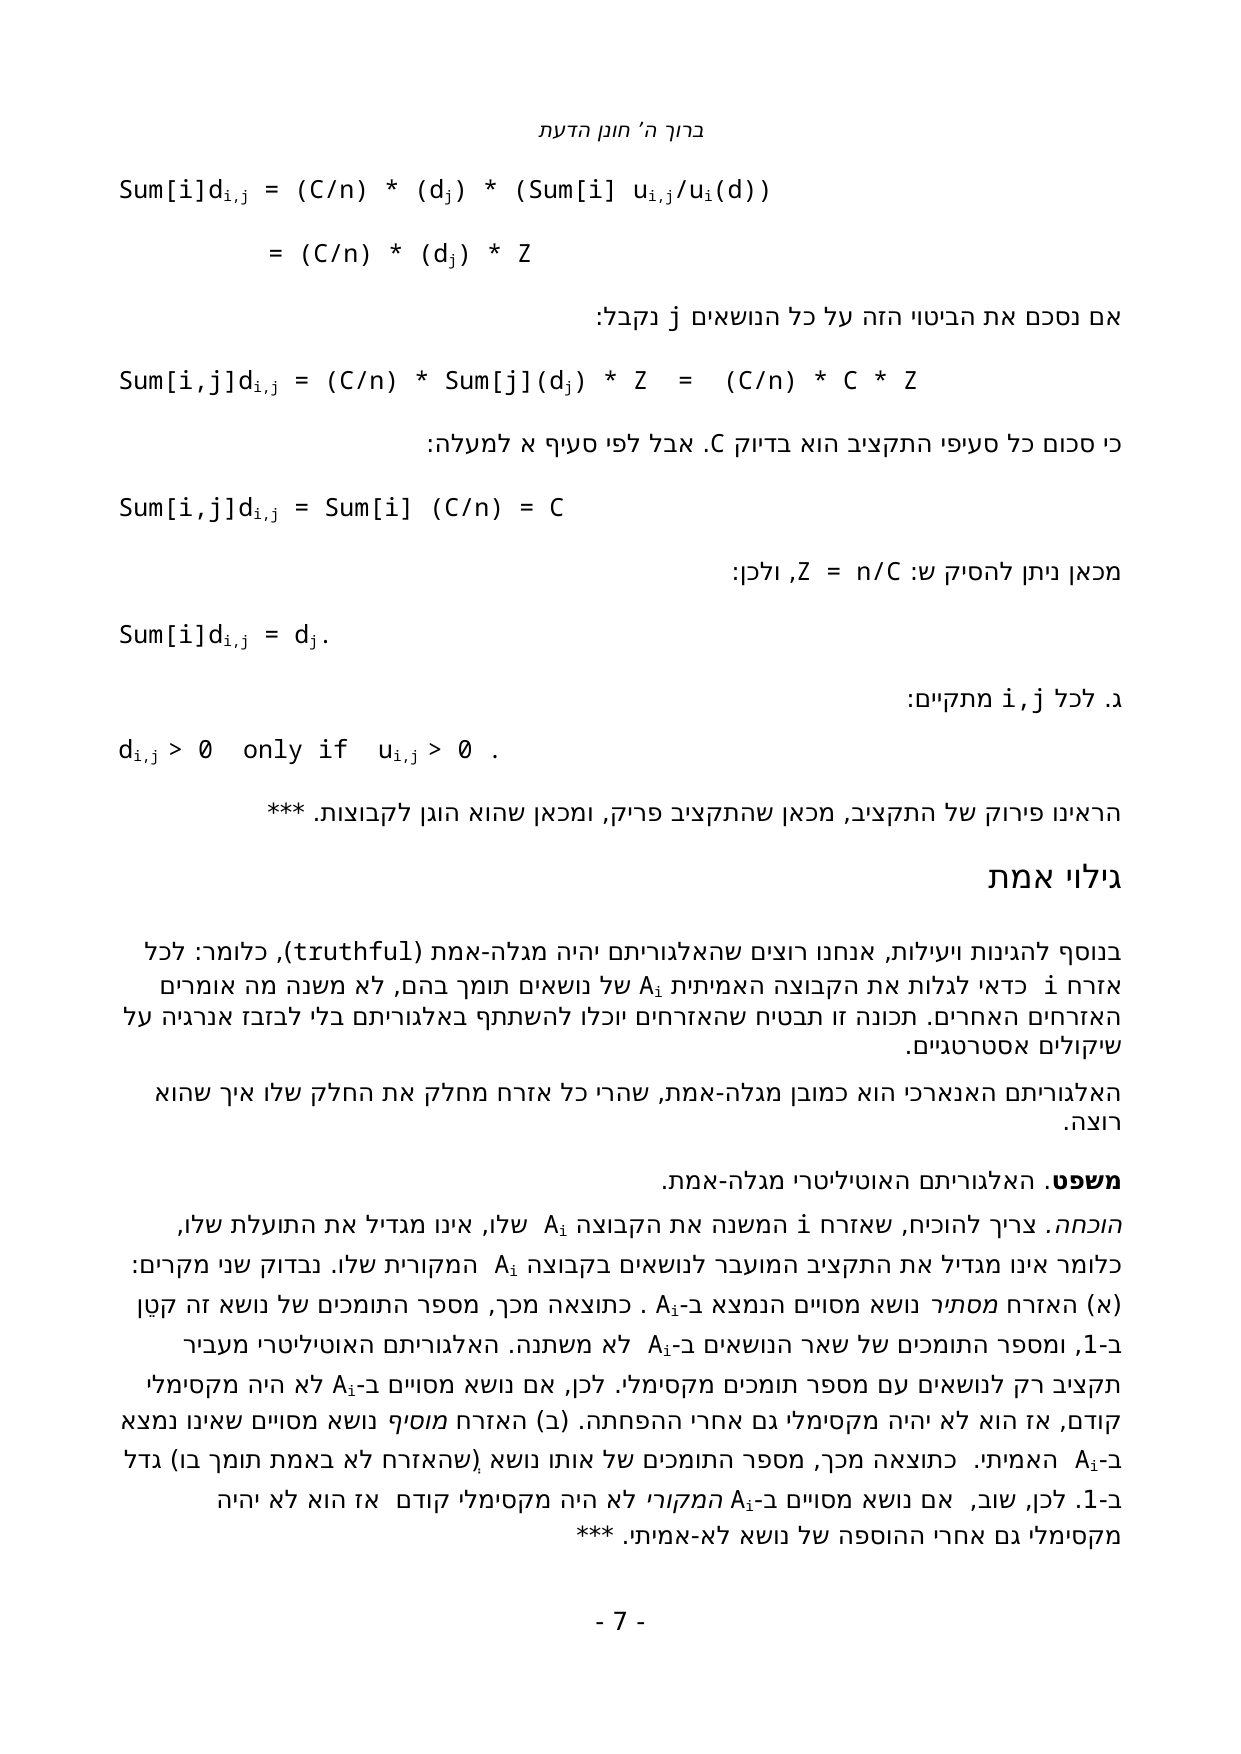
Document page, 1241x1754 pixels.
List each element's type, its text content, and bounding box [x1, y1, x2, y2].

text אם נסכם את הביטוי הזה על כל הנושאים j נקבל: [118, 299, 1122, 333]
text Sum[i]di,j = dj. [118, 617, 1122, 651]
text ג. לכל i,j מתקיים: [118, 680, 1122, 714]
text di,j > 0 only if ui,j > 0 . [118, 732, 1122, 766]
text = (C/n) * (dj) * Z [118, 235, 1122, 269]
text Sum[i,j]di,j = Sum[i] (C/n) = C [118, 489, 1122, 524]
text בנוסף להגינות ויעילות, אנחנו רוצים שהאלגוריתם יהיה מגלה-אמת (truthful), כלומר: לכל אזרח i כדאי לגלות את הקבוצה האמיתית Ai של נושאים תומך בהם, לא משנה מה אומרים האזרחים האחרים. תכונה זו תבטיח שהאזרחים יוכלו להשתתף באלגוריתם בלי לבזבז אנרגיה על שיקולים אסטרטגיים. [118, 933, 1122, 1060]
text Sum[i,j]di,j = (C/n) * Sum[j](dj) * Z = (C/n) * C * Z [118, 362, 1122, 397]
text כי סכום כל סעיפי התקציב הוא בדיוק C. אבל לפי סעיף א למעלה: [118, 426, 1122, 460]
text מכאן ניתן להסיק ש: Z = n/C, ולכן: [118, 553, 1122, 587]
text משפט. האלגוריתם האוטיליטרי מגלה-אמת. [118, 1166, 1122, 1195]
text האלגוריתם האנארכי הוא כמובן מגלה-אמת, שהרי כל אזרח מחלק את החלק שלו איך שהוא רוצה. [118, 1078, 1122, 1136]
text Sum[i]di,j = (C/n) * (dj) * (Sum[i] ui,j/ui(d)) [118, 172, 1122, 206]
text הראינו פירוק של התקציב, מכאן שהתקציב פריק, ומכאן שהוא הוגן לקבוצות. *** [118, 798, 1122, 828]
text הוכחה. צריך להוכיח, שאזרח i המשנה את הקבוצה Ai שלו, אינו מגדיל את התועלת שלו, כלומר אינו מגדיל את התקציב המועבר לנושאים בקבוצה Ai המקורית שלו. נבדוק שני מקרים: (א) האזרח מסתיר נושא מסויים הנמצא ב-Ai . כתוצאה מכך, מספר התומכים של נושא זה קטֵן ב-1, ומספר התומכים של שאר הנושאים ב-Ai לא משתנה. האלגוריתם האוטיליטרי מעביר תקציב רק לנושאים עם מספר תומכים מקסימלי. לכן, אם נושא מסויים ב-Ai לא היה מקסימלי קודם, אז הוא לא יהיה מקסימלי גם אחרי ההפחתה. (ב) האזרח מוסיף נושא מסויים שאינו נמצא ב-Ai האמיתי. כתוצאה מכך, מספר התומכים של אותו נושא (ְשהאזרח לא באמת תומך בו) גדל ב-1. לכן, שוב, אם נושא מסויים ב-Ai המקורי לא היה מקסימלי קודם אז הוא לא יהיה מקסימלי גם אחרי ההוספה של נושא לא-אמיתי. *** [118, 1207, 1122, 1550]
subtitle גילוי אמת [118, 857, 1122, 899]
